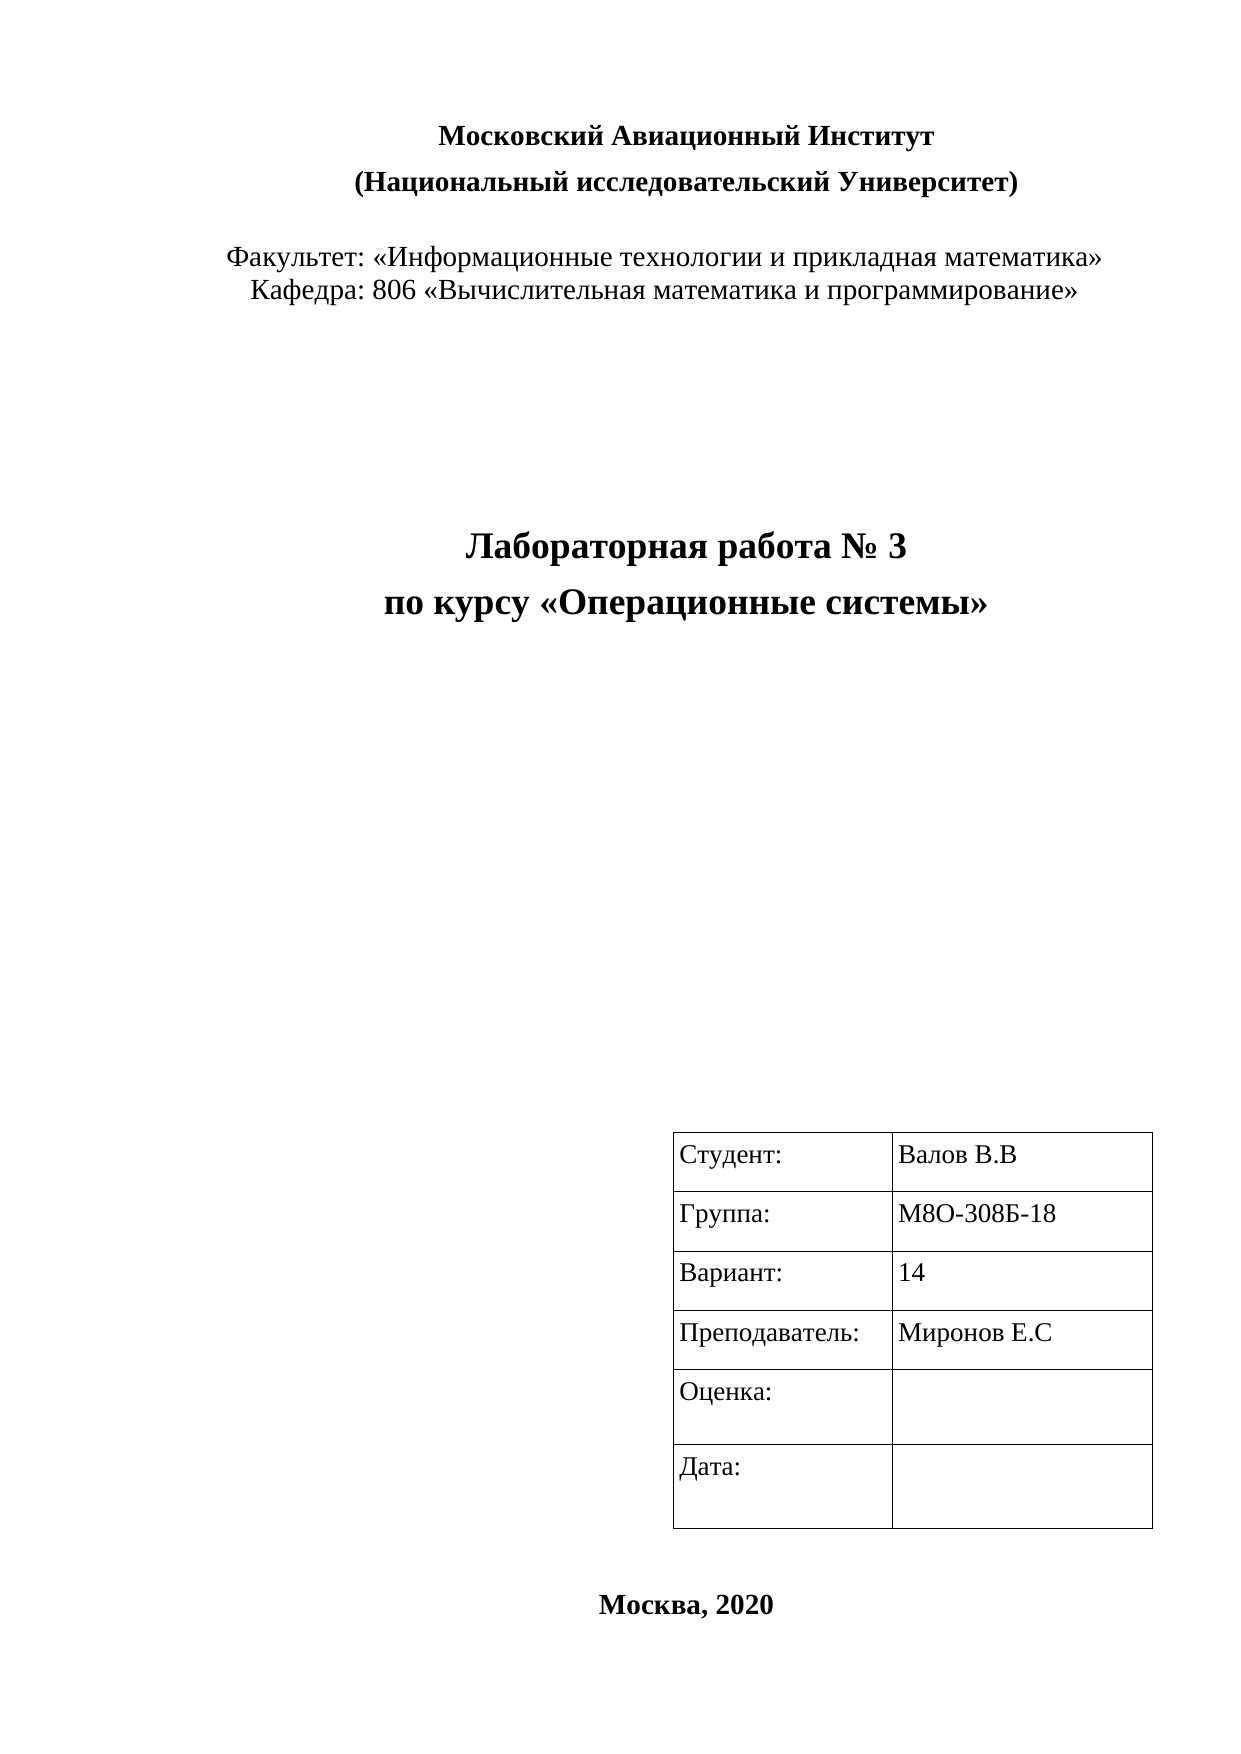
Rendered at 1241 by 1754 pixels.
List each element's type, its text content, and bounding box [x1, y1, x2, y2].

table_cell Оценка: [674, 1370, 892, 1444]
text Московский Авиационный Институт [177, 118, 1152, 152]
text Факультет: «Информационные технологии и прикладная математика» [177, 239, 1152, 272]
table_cell [893, 1445, 1152, 1528]
table_header Студент: [674, 1133, 892, 1191]
table_cell Преподаватель: [674, 1311, 892, 1369]
text по курсу «Операционные системы» [177, 579, 1152, 622]
text Лабораторная работа № 3 [177, 524, 1152, 567]
text (Национальный исследовательский Университет) [177, 164, 1152, 198]
table_cell Дата: [674, 1445, 892, 1528]
table_cell Вариант: [674, 1252, 892, 1310]
table_header Валов В.В [893, 1133, 1152, 1191]
table_cell М8О-308Б-18 [893, 1192, 1152, 1251]
table_cell [893, 1370, 1152, 1444]
text Москва, 2020 [177, 1587, 1152, 1620]
table_cell Миронов Е.С [893, 1311, 1152, 1369]
table_cell Группа: [674, 1192, 892, 1251]
text Кафедра: 806 «Вычислительная математика и программирование» [177, 272, 1152, 306]
table_cell 14 [893, 1252, 1152, 1310]
